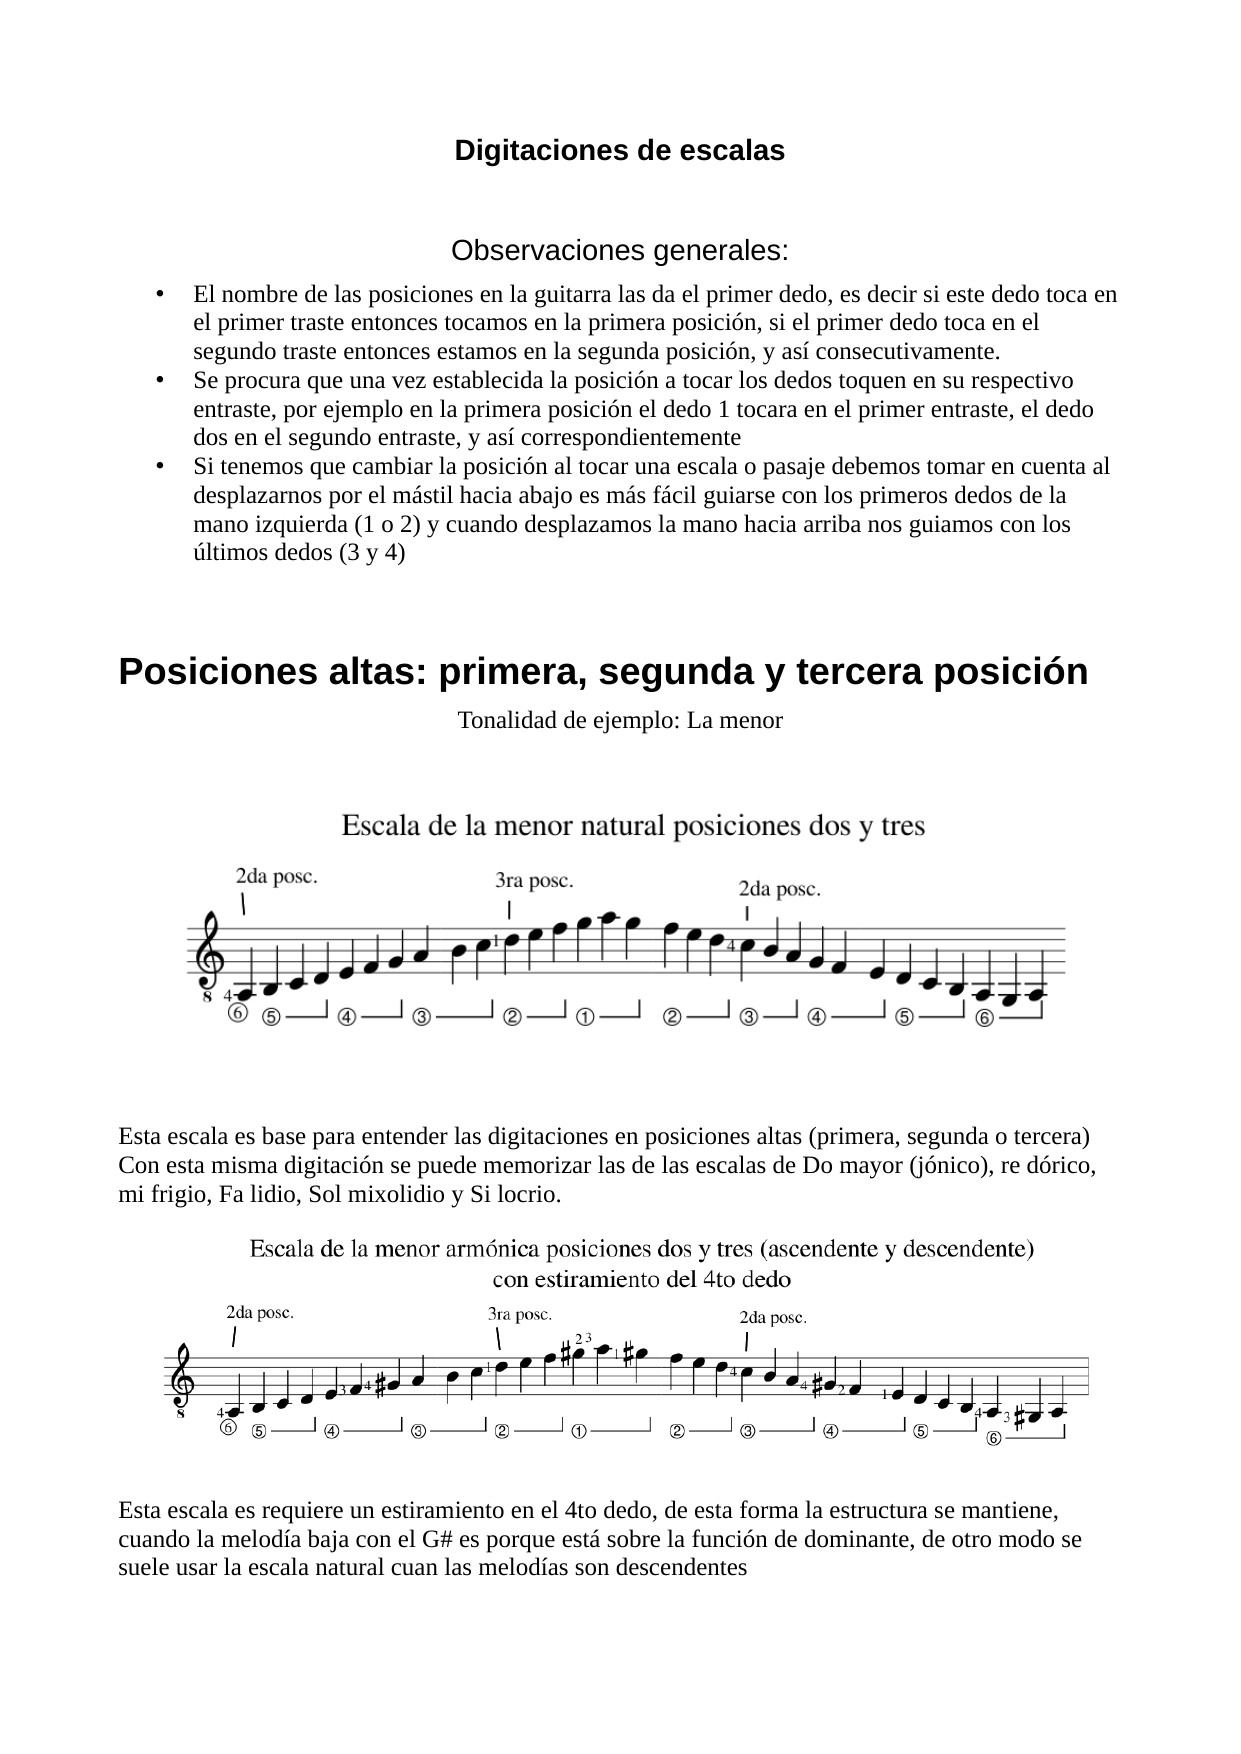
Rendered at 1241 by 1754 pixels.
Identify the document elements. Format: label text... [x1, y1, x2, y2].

subtitle Digitaciones de escalas [118, 133, 1122, 166]
picture [174, 781, 1066, 1064]
text Esta escala es base para entender las digitaciones en posiciones altas (primera, segunda o tercera) [118, 1121, 1122, 1150]
list Se procura que una vez establecida la posición a tocar los dedos toquen en su respectivo entraste, por ejemplo en la primera posición el dedo 1 tocara en el primer entraste, el dedo dos en el segundo entraste, y así correspondientemente [156, 365, 1122, 451]
list Si tenemos que cambiar la posición al tocar una escala o pasaje debemos tomar en cuenta al desplazarnos por el mástil hacia abajo es más fácil guiarse con los primeros dedos de la mano izquierda (1 o 2) y cuando desplazamos la mano hacia arriba nos guiamos con los últimos dedos (3 y 4) [156, 451, 1122, 566]
text Esta escala es requiere un estiramiento en el 4to dedo, de esta forma la estructura se mantiene, cuando la melodía baja con el G# es porque está sobre la función de dominante, de otro modo se suele usar la escala natural cuan las melodías son descendentes [118, 1495, 1122, 1581]
subtitle Posiciones altas: primera, segunda y tercera posición [118, 649, 1122, 692]
picture [151, 1236, 1089, 1467]
text Tonalidad de ejemplo: La menor [118, 705, 1122, 734]
subtitle Observaciones generales: [118, 233, 1122, 266]
list El nombre de las posiciones en la guitarra las da el primer dedo, es decir si este dedo toca en el primer traste entonces tocamos en la primera posición, si el primer dedo toca en el segundo traste entonces estamos en la segunda posición, y así consecutivamente. [156, 279, 1122, 365]
text Con esta misma digitación se puede memorizar las de las escalas de Do mayor (jónico), re dórico, mi frigio, Fa lidio, Sol mixolidio y Si locrio. [118, 1150, 1122, 1208]
